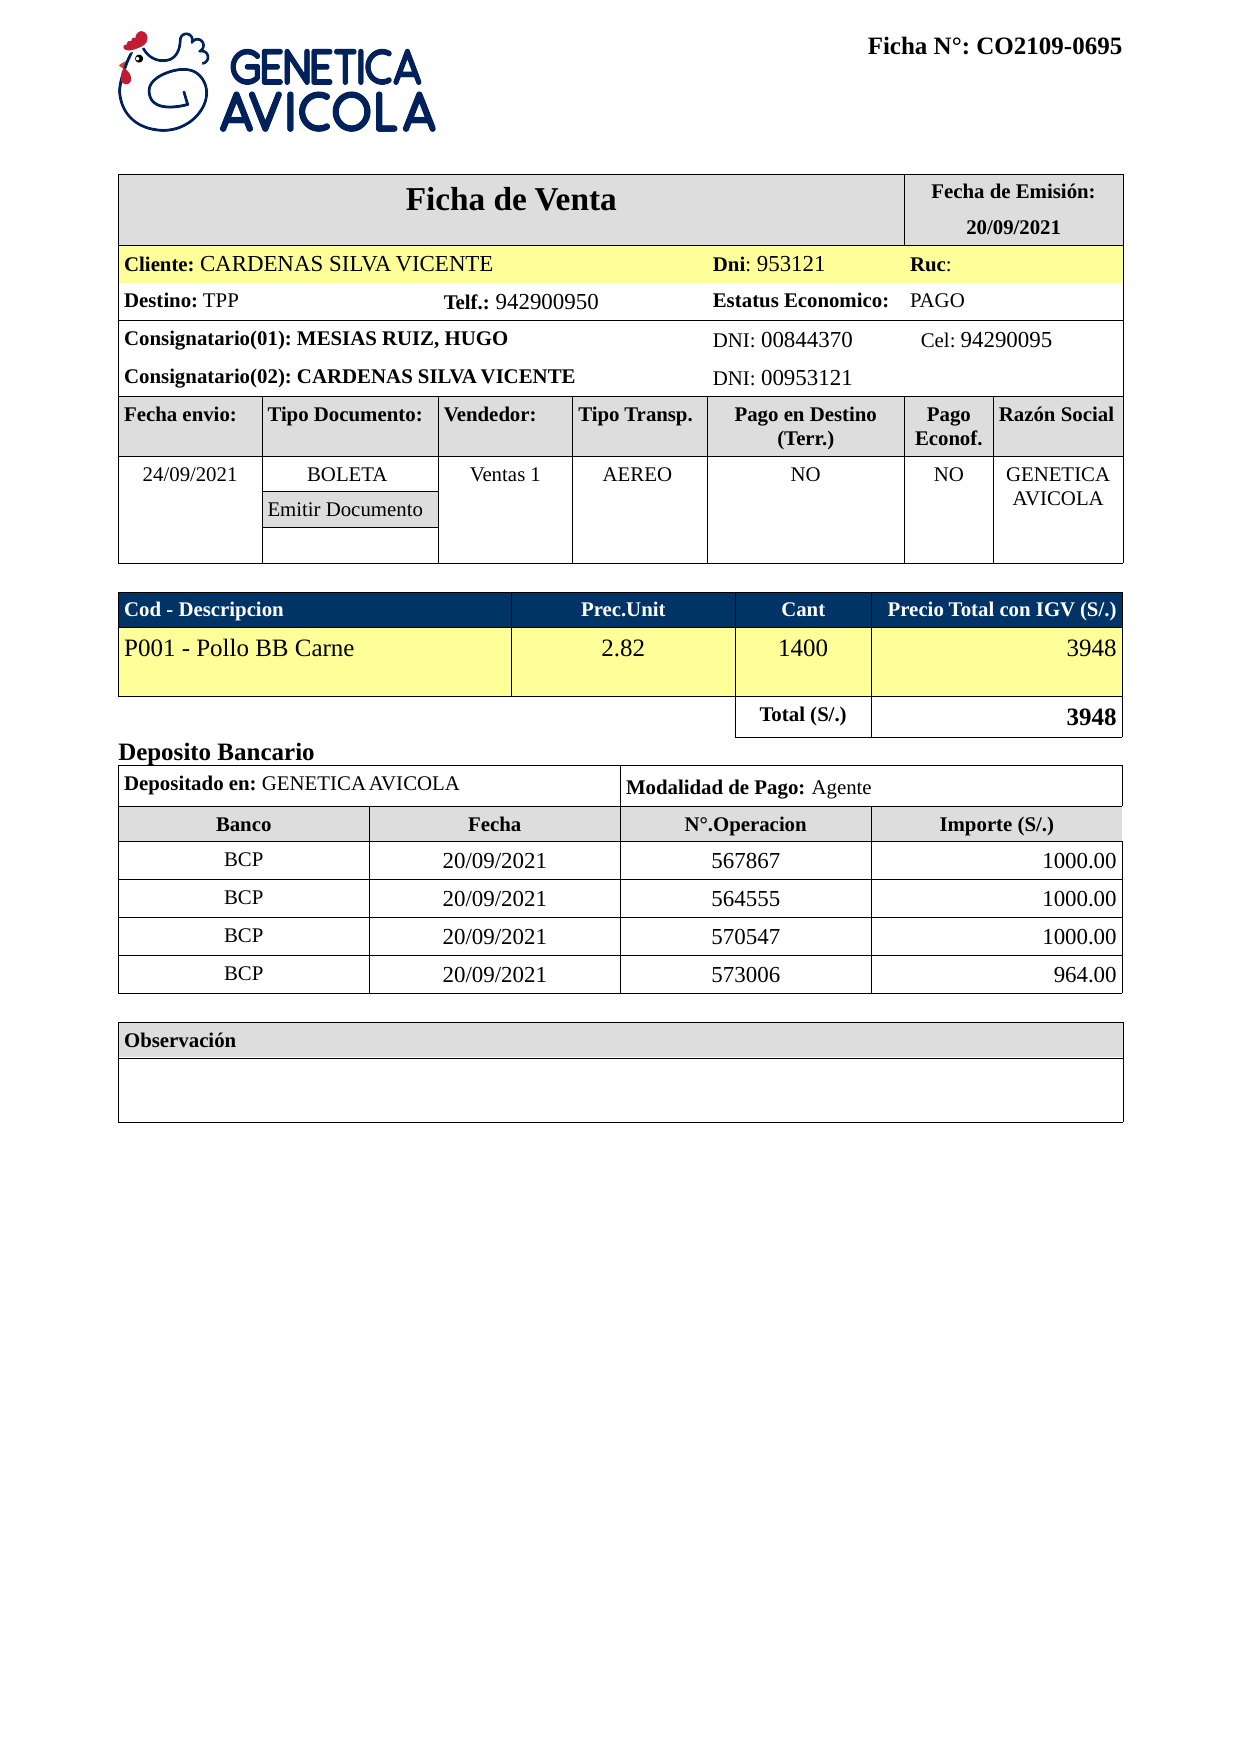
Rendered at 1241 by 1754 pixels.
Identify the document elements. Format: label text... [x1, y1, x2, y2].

table_cell BOLETA [263, 457, 438, 491]
table_cell 1000.00 [872, 880, 1122, 917]
table_cell Pago en Destino (Terr.) [708, 397, 904, 456]
table_cell [263, 528, 438, 563]
table_cell BCP [119, 956, 369, 993]
table_cell 20/09/2021 [370, 842, 620, 879]
table_header Prec.Unit [512, 593, 735, 627]
table_cell 564555 [621, 880, 871, 917]
table_cell BCP [119, 880, 369, 917]
table_cell 20/09/2021 [370, 880, 620, 917]
table_cell Tipo Transp. [573, 397, 707, 456]
table_cell GENETICA AVICOLA [994, 457, 1123, 563]
table_cell Emitir Documento [263, 492, 438, 527]
table_cell [118, 697, 511, 737]
text Deposito Bancario [118, 737, 1122, 765]
table_cell Cliente: CARDENAS SILVA VICENTE [119, 246, 707, 283]
table_cell Estatus Economico: [707, 283, 904, 320]
table_cell Banco [119, 807, 369, 841]
table_cell Pago Econof. [905, 397, 993, 456]
table_cell 2.82 [512, 628, 735, 696]
table_header Depositado en: GENETICA AVICOLA [119, 766, 620, 806]
table_cell NO [708, 457, 904, 563]
table_header Cod - Descripcion [119, 593, 511, 627]
table_cell Importe (S/.) [872, 807, 1122, 841]
table_cell 20/09/2021 [370, 956, 620, 993]
table_cell Cel: 94290095 [915, 321, 1123, 358]
table_cell P001 - Pollo BB Carne [119, 628, 511, 696]
table_cell Consignatario(02): CARDENAS SILVA VICENTE [119, 358, 707, 396]
table_cell 1000.00 [872, 918, 1122, 955]
table_cell 567867 [621, 842, 871, 879]
table_header Cant [736, 593, 871, 627]
table_cell 3948 [872, 697, 1122, 737]
table_cell Destino: TPP [119, 283, 438, 320]
picture [118, 31, 436, 132]
table_header Fecha de Emisión: [905, 175, 1123, 209]
table_cell Telf.: 942900950 [438, 283, 707, 320]
table_cell NO [905, 457, 993, 563]
table_cell Ruc: [904, 246, 1123, 283]
table_cell Fecha envio: [119, 397, 262, 456]
table_header Modalidad de Pago: Agente [621, 766, 1122, 806]
table_cell 20/09/2021 [370, 918, 620, 955]
table_cell 964.00 [872, 956, 1122, 993]
table_header Precio Total con IGV (S/.) [872, 593, 1122, 627]
table_header Ficha de Venta [119, 175, 904, 245]
table_cell DNI: 00844370 [707, 321, 915, 358]
table_cell Razón Social [994, 397, 1123, 456]
table_cell BCP [119, 842, 369, 879]
table_cell Consignatario(01): MESIAS RUIZ, HUGO [119, 321, 707, 358]
table_cell 24/09/2021 [119, 457, 262, 563]
table_cell Vendedor: [439, 397, 572, 456]
table_cell 1400 [736, 628, 871, 696]
table_cell Ventas 1 [439, 457, 572, 563]
table_cell BCP [119, 918, 369, 955]
table_cell Tipo Documento: [263, 397, 438, 456]
table_cell Total (S/.) [736, 697, 871, 737]
table_cell Dni: 953121 [707, 246, 904, 283]
table_cell AEREO [573, 457, 707, 563]
table_cell [119, 1059, 1123, 1122]
table_cell 570547 [621, 918, 871, 955]
table_cell N°.Operacion [621, 807, 871, 841]
table_cell PAGO [904, 283, 1123, 320]
table_cell 3948 [872, 628, 1122, 696]
table_cell 1000.00 [872, 842, 1122, 879]
table_cell 20/09/2021 [905, 209, 1123, 245]
table_cell Fecha [370, 807, 620, 841]
table_cell 573006 [621, 956, 871, 993]
table_cell DNI: 00953121 [707, 358, 1123, 396]
table_cell [511, 697, 735, 737]
table_header Observación [119, 1023, 1123, 1057]
